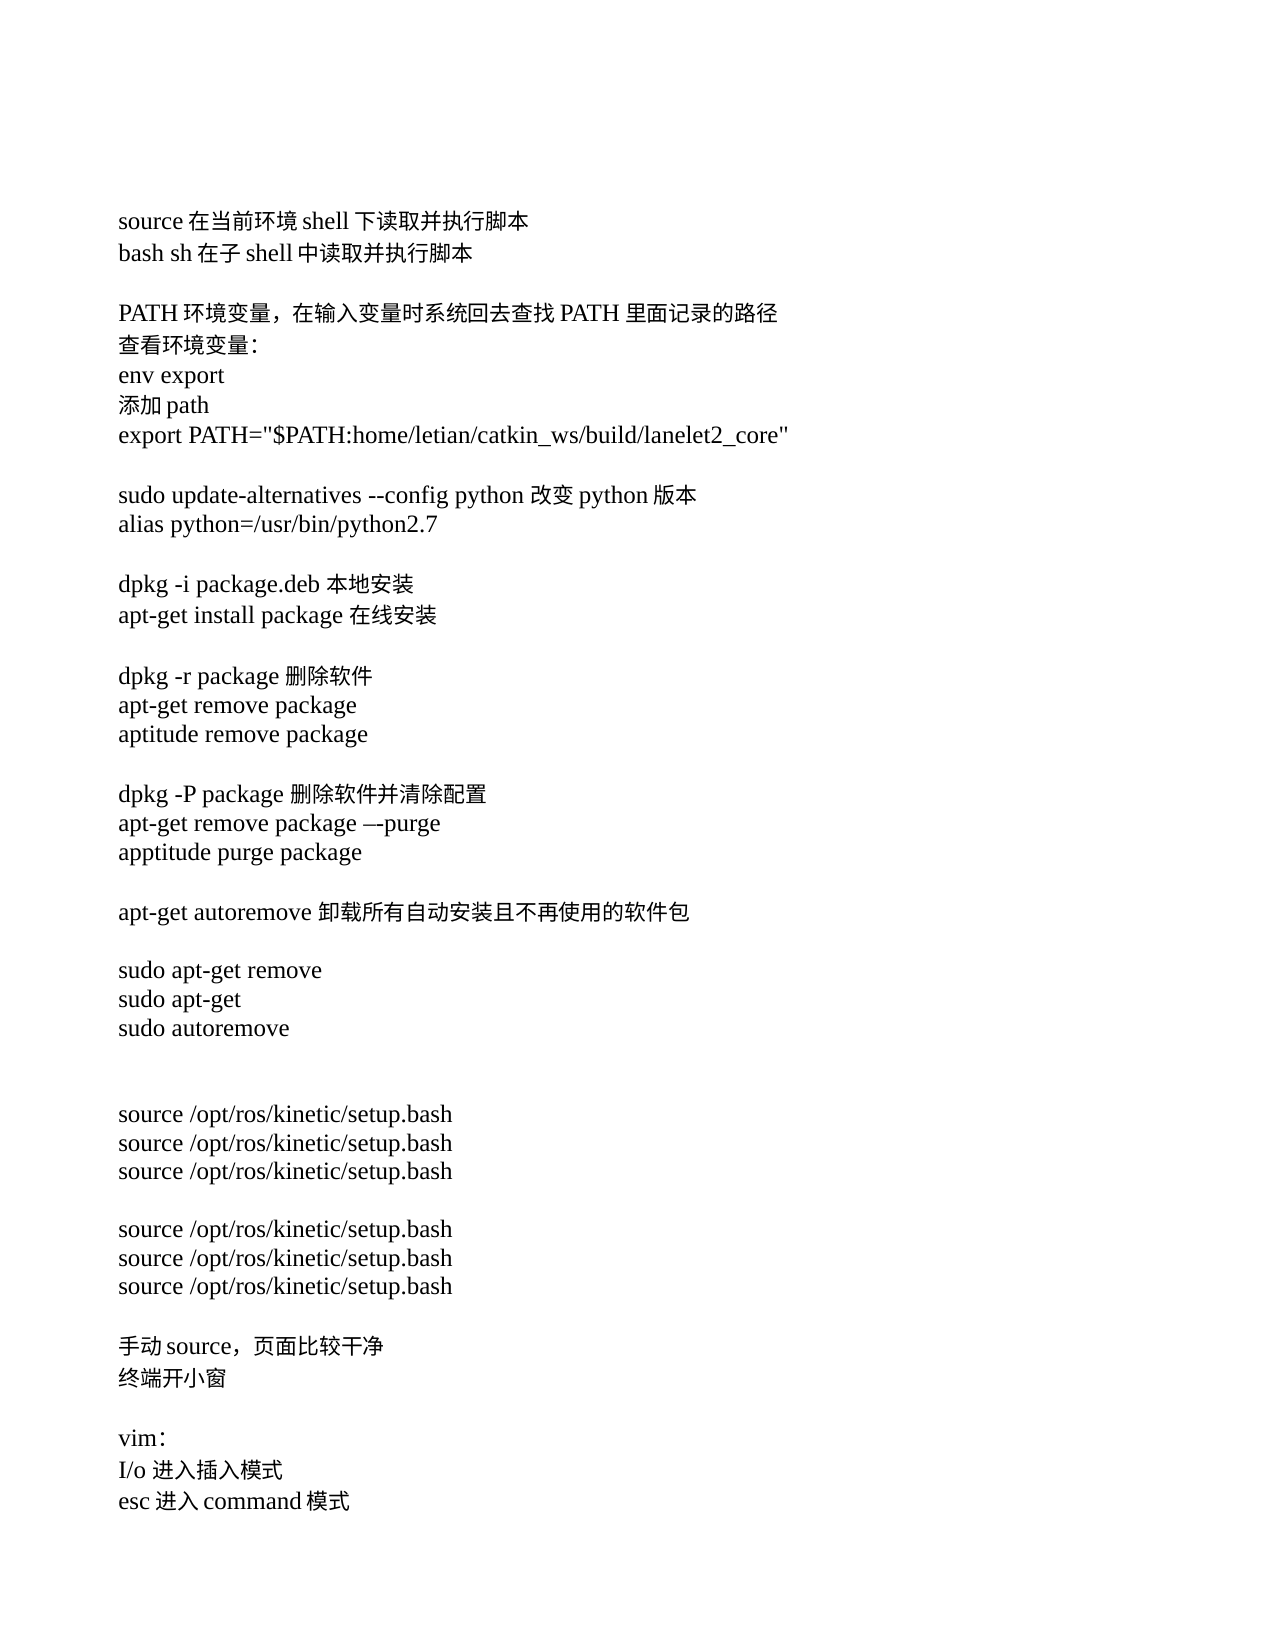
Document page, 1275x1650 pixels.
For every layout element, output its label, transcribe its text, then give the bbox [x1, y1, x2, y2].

text 终端开小窗 [118, 1361, 1157, 1392]
text sudo apt-get [118, 984, 1157, 1013]
text source /opt/ros/kinetic/setup.bash [118, 1156, 1157, 1185]
text source /opt/ros/kinetic/setup.bash [118, 1214, 1157, 1243]
text apt-get remove package –-purge [118, 808, 1157, 837]
text apt-get remove package [118, 691, 1157, 719]
text esc进入command模式 [118, 1484, 1157, 1516]
text bash sh在子shell中读取并执行脚本 [118, 236, 1157, 268]
text apptitude purge package [118, 837, 1157, 866]
text dpkg -r package 删除软件 [118, 659, 1157, 691]
text dpkg -P package 删除软件并清除配置 [118, 777, 1157, 808]
text 添加path [118, 388, 1157, 420]
text aptitude remove package [118, 719, 1157, 748]
text source在当前环境shell下读取并执行脚本 [118, 204, 1157, 236]
text export PATH="$PATH:home/letian/catkin_ws/build/lanelet2_core" [118, 420, 1157, 449]
text I/o 进入插入模式 [118, 1453, 1157, 1484]
text 查看环境变量： [118, 328, 1157, 360]
text sudo update-alternatives --config python 改变python版本 [118, 478, 1157, 509]
text vim： [118, 1421, 1157, 1453]
text alias python=/usr/bin/python2.7 [118, 509, 1157, 538]
text sudo autoremove [118, 1013, 1157, 1041]
text apt-get install package 在线安装 [118, 598, 1157, 630]
text apt-get autoremove 卸载所有自动安装且不再使用的软件包 [118, 895, 1157, 926]
text source /opt/ros/kinetic/setup.bash [118, 1271, 1157, 1300]
text PATH环境变量，在输入变量时系统回去查找PATH里面记录的路径 [118, 296, 1157, 328]
text source /opt/ros/kinetic/setup.bash [118, 1128, 1157, 1156]
text env export [118, 360, 1157, 388]
text source /opt/ros/kinetic/setup.bash [118, 1243, 1157, 1271]
text dpkg -i package.deb 本地安装 [118, 567, 1157, 598]
text 手动source，页面比较干净 [118, 1329, 1157, 1361]
text sudo apt-get remove [118, 955, 1157, 984]
text source /opt/ros/kinetic/setup.bash [118, 1099, 1157, 1128]
